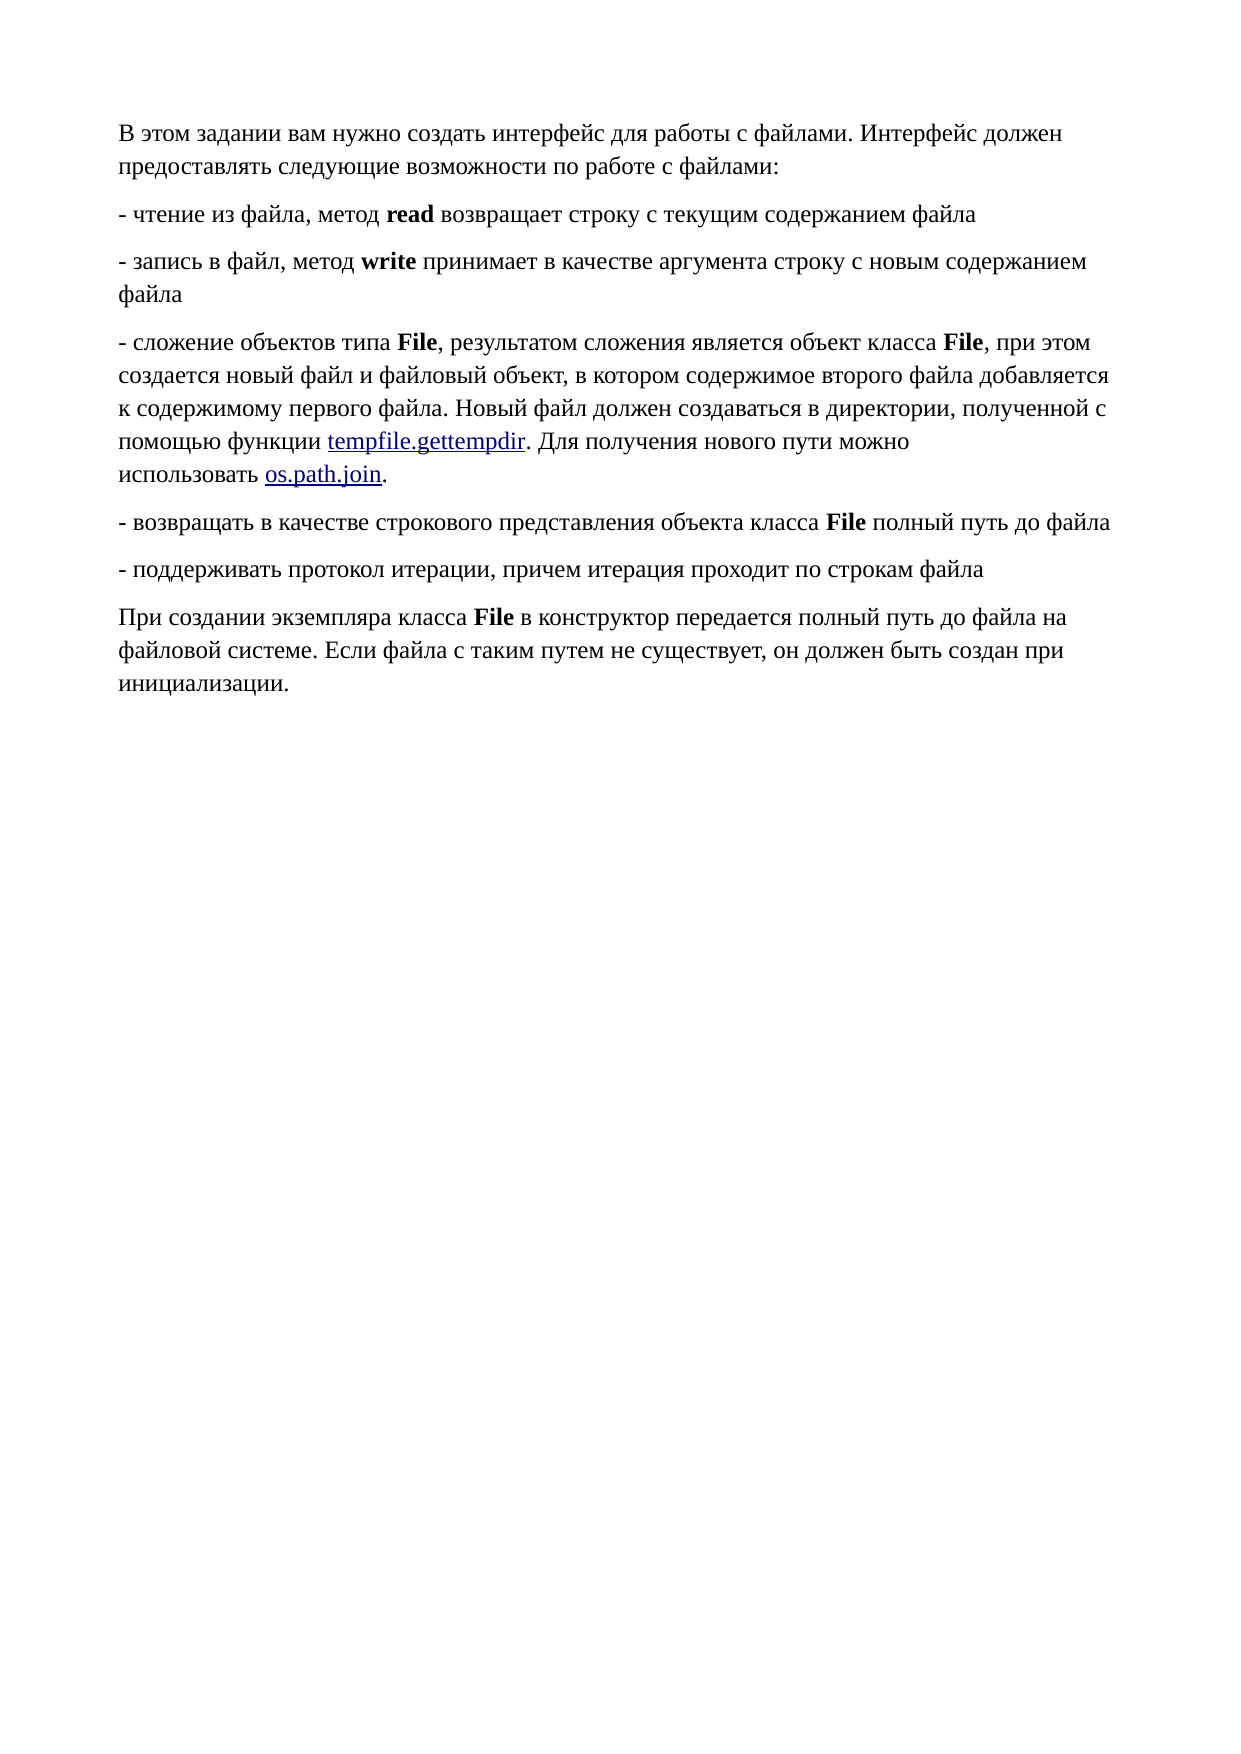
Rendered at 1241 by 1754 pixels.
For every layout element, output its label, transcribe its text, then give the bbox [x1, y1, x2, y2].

text В этом задании вам нужно создать интерфейс для работы с файлами. Интерфейс должен предоставлять следующие возможности по работе с файлами: [118, 118, 1122, 180]
text При создании экземпляра класса File в конструктор передается полный путь до файла на файловой системе. Если файла с таким путем не существует, он должен быть создан при инициализации. [118, 602, 1122, 697]
text - сложение объектов типа File, результатом сложения является объект класса File, при этом создается новый файл и файловый объект, в котором содержимое второго файла добавляется к содержимому первого файла. Новый файл должен создаваться в директории, полученной с помощью функции tempfile.gettempdir. Для получения нового пути можно использовать os.path.join. [118, 327, 1122, 488]
text - чтение из файла, метод read возвращает строку с текущим содержанием файла [118, 199, 1122, 227]
text - возвращать в качестве строкового представления объекта класса File полный путь до файла [118, 507, 1122, 535]
text - запись в файл, метод write принимает в качестве аргумента строку с новым содержанием файла [118, 246, 1122, 308]
text - поддерживать протокол итерации, причем итерация проходит по строкам файла [118, 554, 1122, 583]
